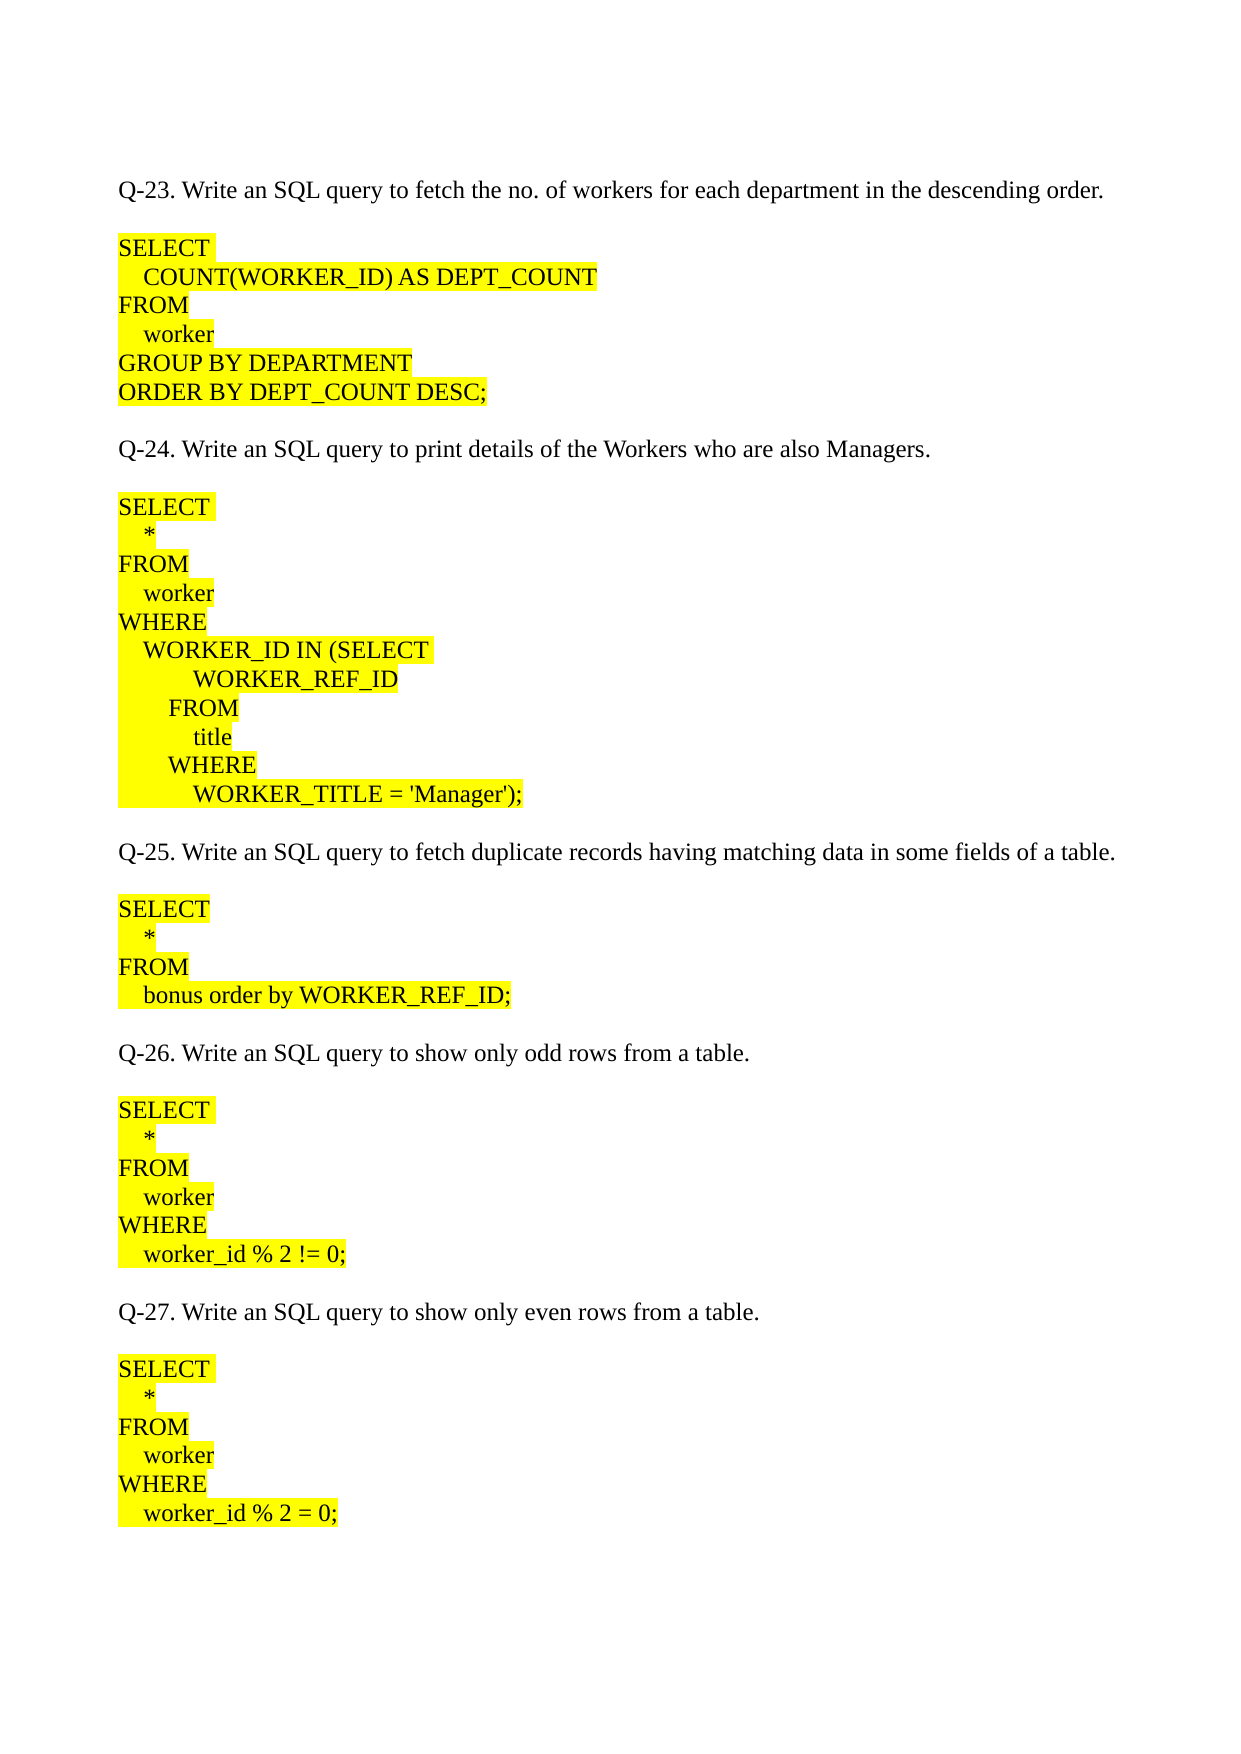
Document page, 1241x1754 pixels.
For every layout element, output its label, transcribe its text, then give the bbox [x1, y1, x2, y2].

text SELECT * FROM bonus order by WORKER_REF_ID; [118, 894, 1122, 1009]
text Q-26. Write an SQL query to show only odd rows from a table. [118, 1009, 1122, 1067]
text Q-24. Write an SQL query to print details of the Workers who are also Managers. [118, 406, 1122, 463]
text SELECT COUNT(WORKER_ID) AS DEPT_COUNT FROM worker GROUP BY DEPARTMENT ORDER BY DEPT_COUNT DESC; [118, 233, 1122, 406]
text SELECT * FROM worker WHERE worker_id % 2 = 0; [118, 1354, 1122, 1527]
text Q-27. Write an SQL query to show only even rows from a table. [118, 1268, 1122, 1326]
text Q-23. Write an SQL query to fetch the no. of workers for each department in the descending order. [118, 147, 1122, 204]
text SELECT * FROM worker WHERE worker_id % 2 != 0; [118, 1096, 1122, 1268]
text SELECT * FROM worker WHERE WORKER_ID IN (SELECT WORKER_REF_ID FROM title WHERE WORKER_TITLE = 'Manager'); [118, 492, 1122, 808]
text Q-25. Write an SQL query to fetch duplicate records having matching data in some fields of a table. [118, 808, 1122, 866]
